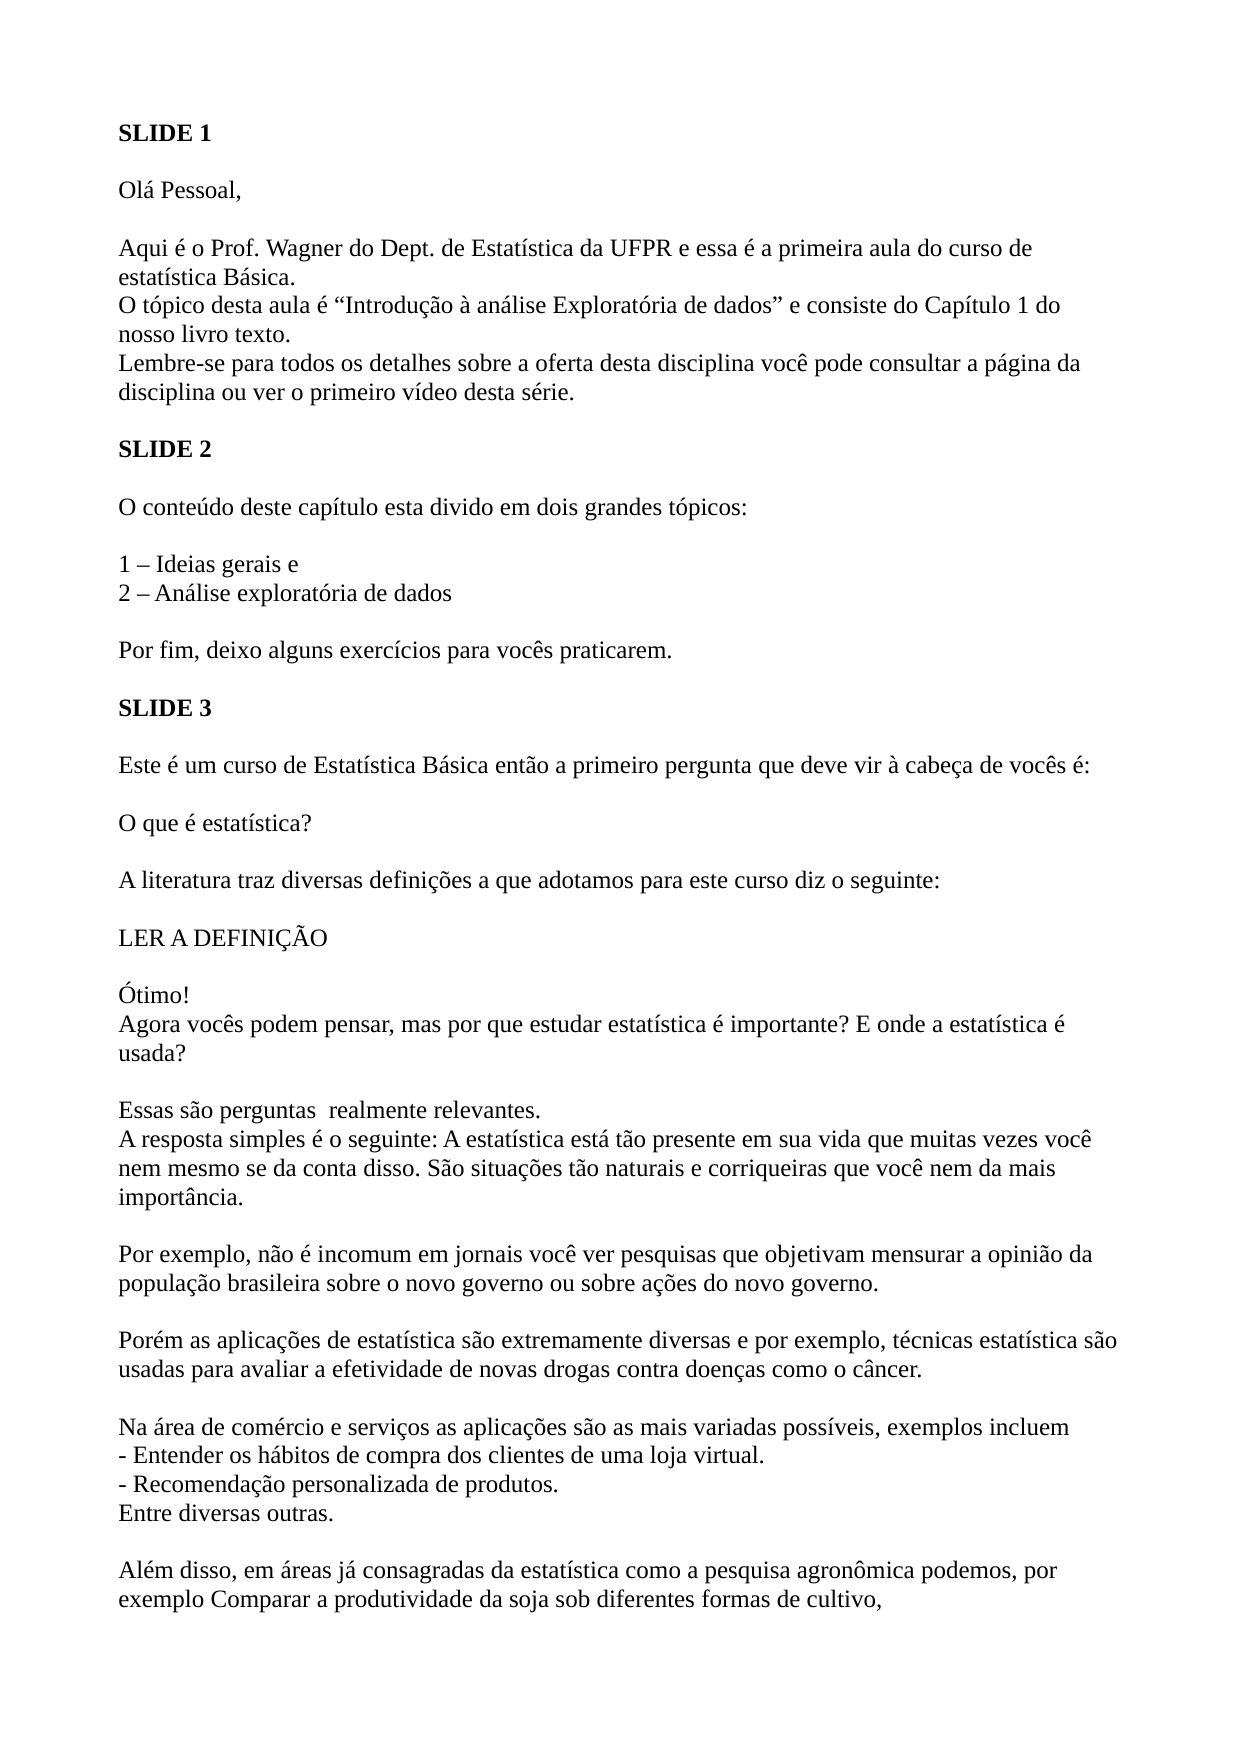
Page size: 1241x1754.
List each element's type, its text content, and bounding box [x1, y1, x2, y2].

text Por exemplo, não é incomum em jornais você ver pesquisas que objetivam mensurar a opinião da população brasileira sobre o novo governo ou sobre ações do novo governo. [118, 1239, 1122, 1297]
text Por fim, deixo alguns exercícios para vocês praticarem. [118, 636, 1122, 664]
text 1 – Ideias gerais e [118, 549, 1122, 578]
text SLIDE 2 [118, 434, 1122, 463]
text Este é um curso de Estatística Básica então a primeiro pergunta que deve vir à cabeça de vocês é: [118, 751, 1122, 779]
text Além disso, em áreas já consagradas da estatística como a pesquisa agronômica podemos, por exemplo Comparar a produtividade da soja sob diferentes formas de cultivo, [118, 1556, 1122, 1613]
text A literatura traz diversas definições a que adotamos para este curso diz o seguinte: [118, 866, 1122, 894]
text O conteúdo deste capítulo esta divido em dois grandes tópicos: [118, 492, 1122, 521]
text - Entender os hábitos de compra dos clientes de uma loja virtual. [118, 1441, 1122, 1469]
text Essas são perguntas realmente relevantes. [118, 1096, 1122, 1124]
text A resposta simples é o seguinte: A estatística está tão presente em sua vida que muitas vezes você nem mesmo se da conta disso. São situações tão naturais e corriqueiras que você nem da mais importância. [118, 1124, 1122, 1211]
text 2 – Análise exploratória de dados [118, 578, 1122, 607]
text Na área de comércio e serviços as aplicações são as mais variadas possíveis, exemplos incluem [118, 1412, 1122, 1441]
text SLIDE 1 [118, 118, 1122, 147]
text Olá Pessoal, [118, 176, 1122, 204]
text O tópico desta aula é “Introdução à análise Exploratória de dados” e consiste do Capítulo 1 do nosso livro texto. [118, 291, 1122, 348]
text O que é estatística? [118, 808, 1122, 837]
text Lembre-se para todos os detalhes sobre a oferta desta disciplina você pode consultar a página da disciplina ou ver o primeiro vídeo desta série. [118, 348, 1122, 406]
text Ótimo! [118, 981, 1122, 1009]
text Aqui é o Prof. Wagner do Dept. de Estatística da UFPR e essa é a primeira aula do curso de estatística Básica. [118, 233, 1122, 291]
text Porém as aplicações de estatística são extremamente diversas e por exemplo, técnicas estatística são usadas para avaliar a efetividade de novas drogas contra doenças como o câncer. [118, 1326, 1122, 1383]
text Entre diversas outras. [118, 1498, 1122, 1527]
text - Recomendação personalizada de produtos. [118, 1469, 1122, 1498]
text SLIDE 3 [118, 693, 1122, 722]
text LER A DEFINIÇÃO [118, 923, 1122, 952]
text Agora vocês podem pensar, mas por que estudar estatística é importante? E onde a estatística é usada? [118, 1009, 1122, 1067]
